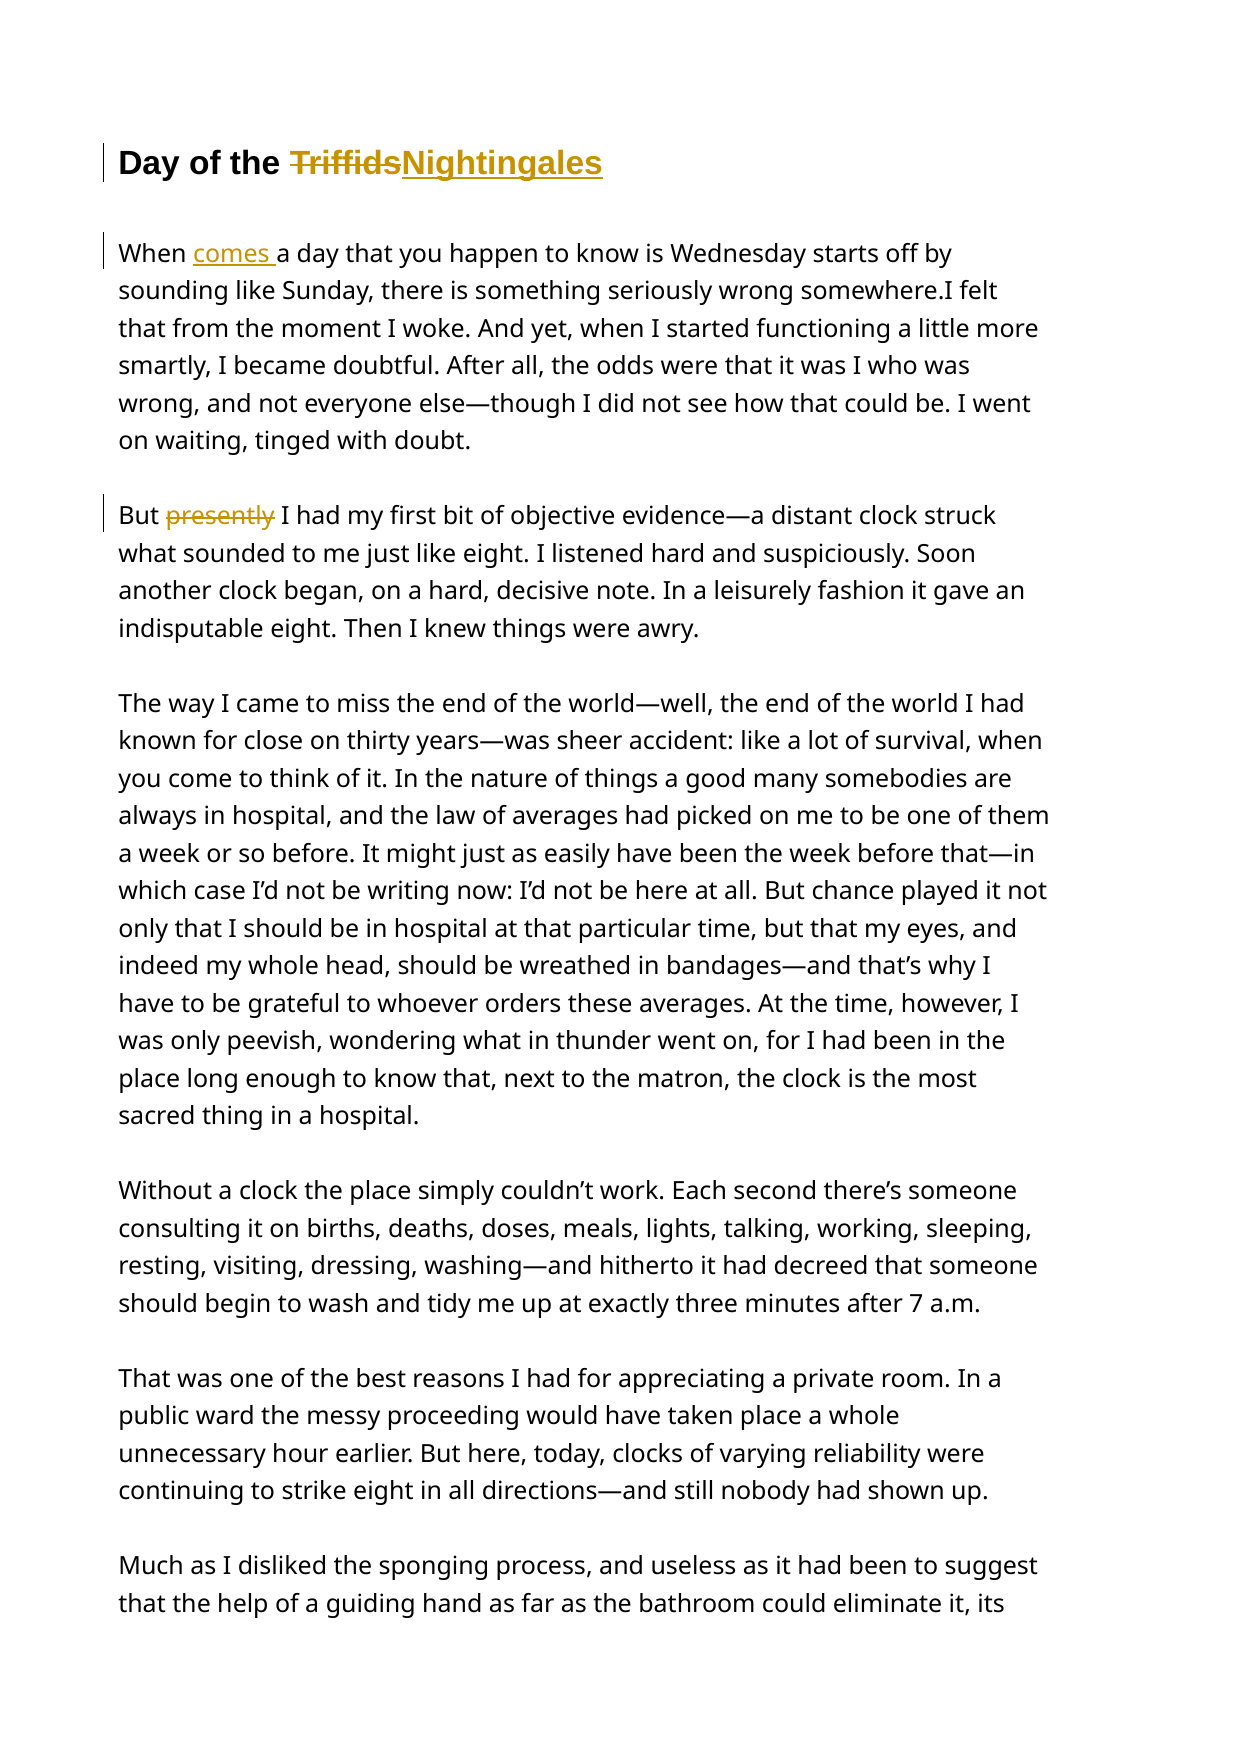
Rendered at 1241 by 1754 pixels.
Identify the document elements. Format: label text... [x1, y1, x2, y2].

subtitle Day of the Nightingales [118, 143, 1122, 182]
text The way I came to miss the end of the world—well, the end of the world I had known for close on thirty years—was sheer accident: like a lot of survival, when you come to think of it. In the nature of things a good many somebodies are always in hospital, and the law of averages had picked on me to be one of them a week or so before. It might just as easily have been the week before that—in which case I’d not be writing now: I’d not be here at all. But chance played it not only that I should be in hospital at that particular time, but that my eyes, and indeed my whole head, should be wreathed in bandages—and that’s why I have to be grateful to whoever orders these averages. At the time, however, I was only peevish, wondering what in thunder went on, for I had been in the place long enough to know that, next to the matron, the clock is the most sacred thing in a hospital. [118, 682, 1051, 1132]
text When comes a day that you happen to know is Wednesday starts off by sounding like Sunday, there is something seriously wrong somewhere. I felt that from the moment I woke. And yet, when I started functioning a little more smartly, I became doubtful. After all, the odds were that it was I who was wrong, and not everyone else—though I did not see how that could be. I went on waiting, tinged with doubt. [118, 232, 1051, 457]
text Without a clock the place simply couldn’t work. Each second there’s someone consulting it on births, deaths, doses, meals, lights, talking, working, sleeping, resting, visiting, dressing, washing—and hitherto it had decreed that someone should begin to wash and tidy me up at exactly three minutes after 7 a.m. [118, 1169, 1051, 1319]
text Much as I disliked the sponging process, and useless as it had been to suggest that the help of a guiding hand as far as the bathroom could eliminate it, its [118, 1544, 1051, 1619]
text But I had my first bit of objective evidence—a distant clock struck what sounded to me just like eight. I listened hard and suspiciously. Soon another clock began, on a hard, decisive note. In a leisurely fashion it gave an indisputable eight. Then I knew things were awry. [118, 494, 1051, 644]
text That was one of the best reasons I had for appreciating a private room. In a public ward the messy proceeding would have taken place a whole unnecessary hour earlier. But here, today, clocks of varying reliability were continuing to strike eight in all directions—and still nobody had shown up. [118, 1357, 1051, 1507]
